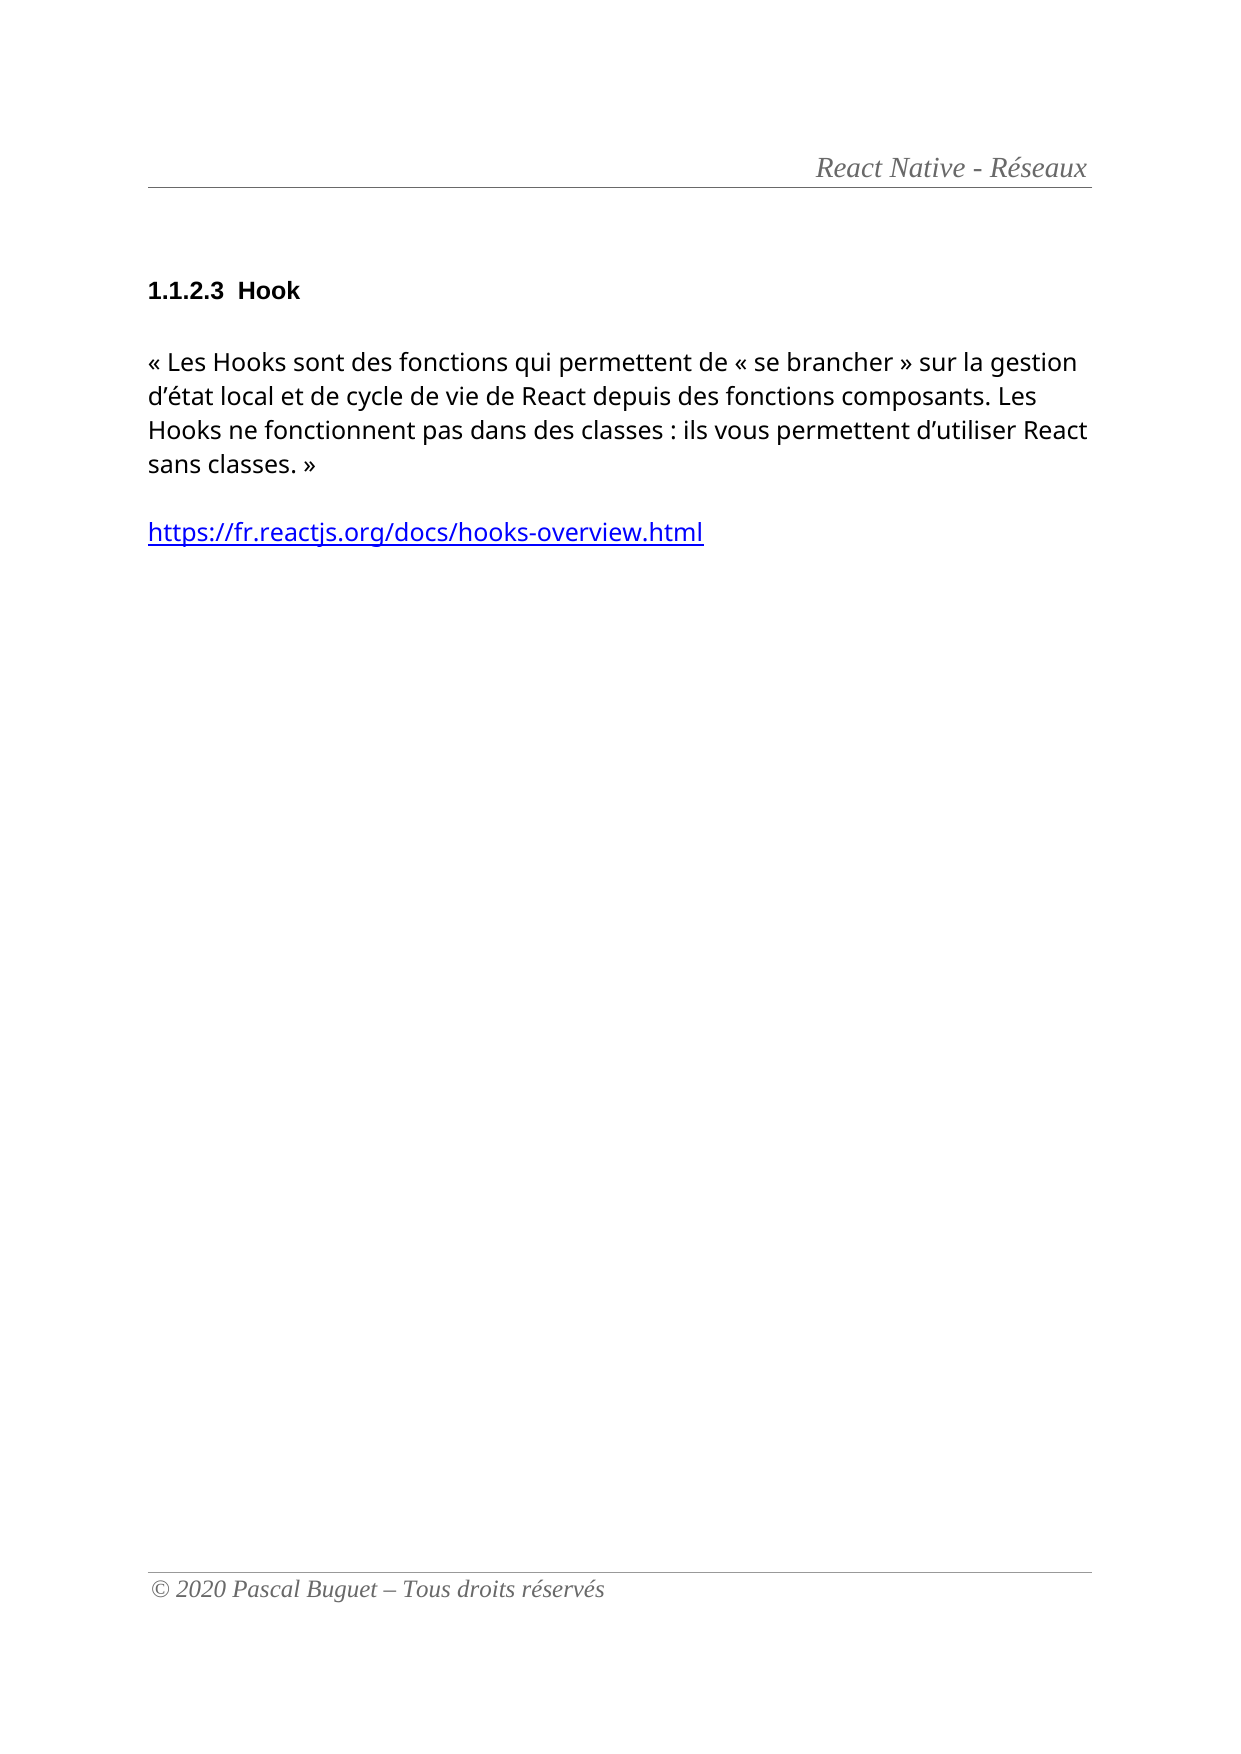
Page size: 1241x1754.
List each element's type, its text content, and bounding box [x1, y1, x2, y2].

text https://fr.reactjs.org/docs/hooks-overview.html [148, 515, 1092, 549]
text « Les Hooks sont des fonctions qui permettent de « se brancher » sur la gestion d’état local et de cycle de vie de React depuis des fonctions composants. Les Hooks ne fonctionnent pas dans des classes : ils vous permettent d’utiliser React sans classes. » [148, 345, 1092, 481]
subtitle Hook [148, 276, 1092, 304]
